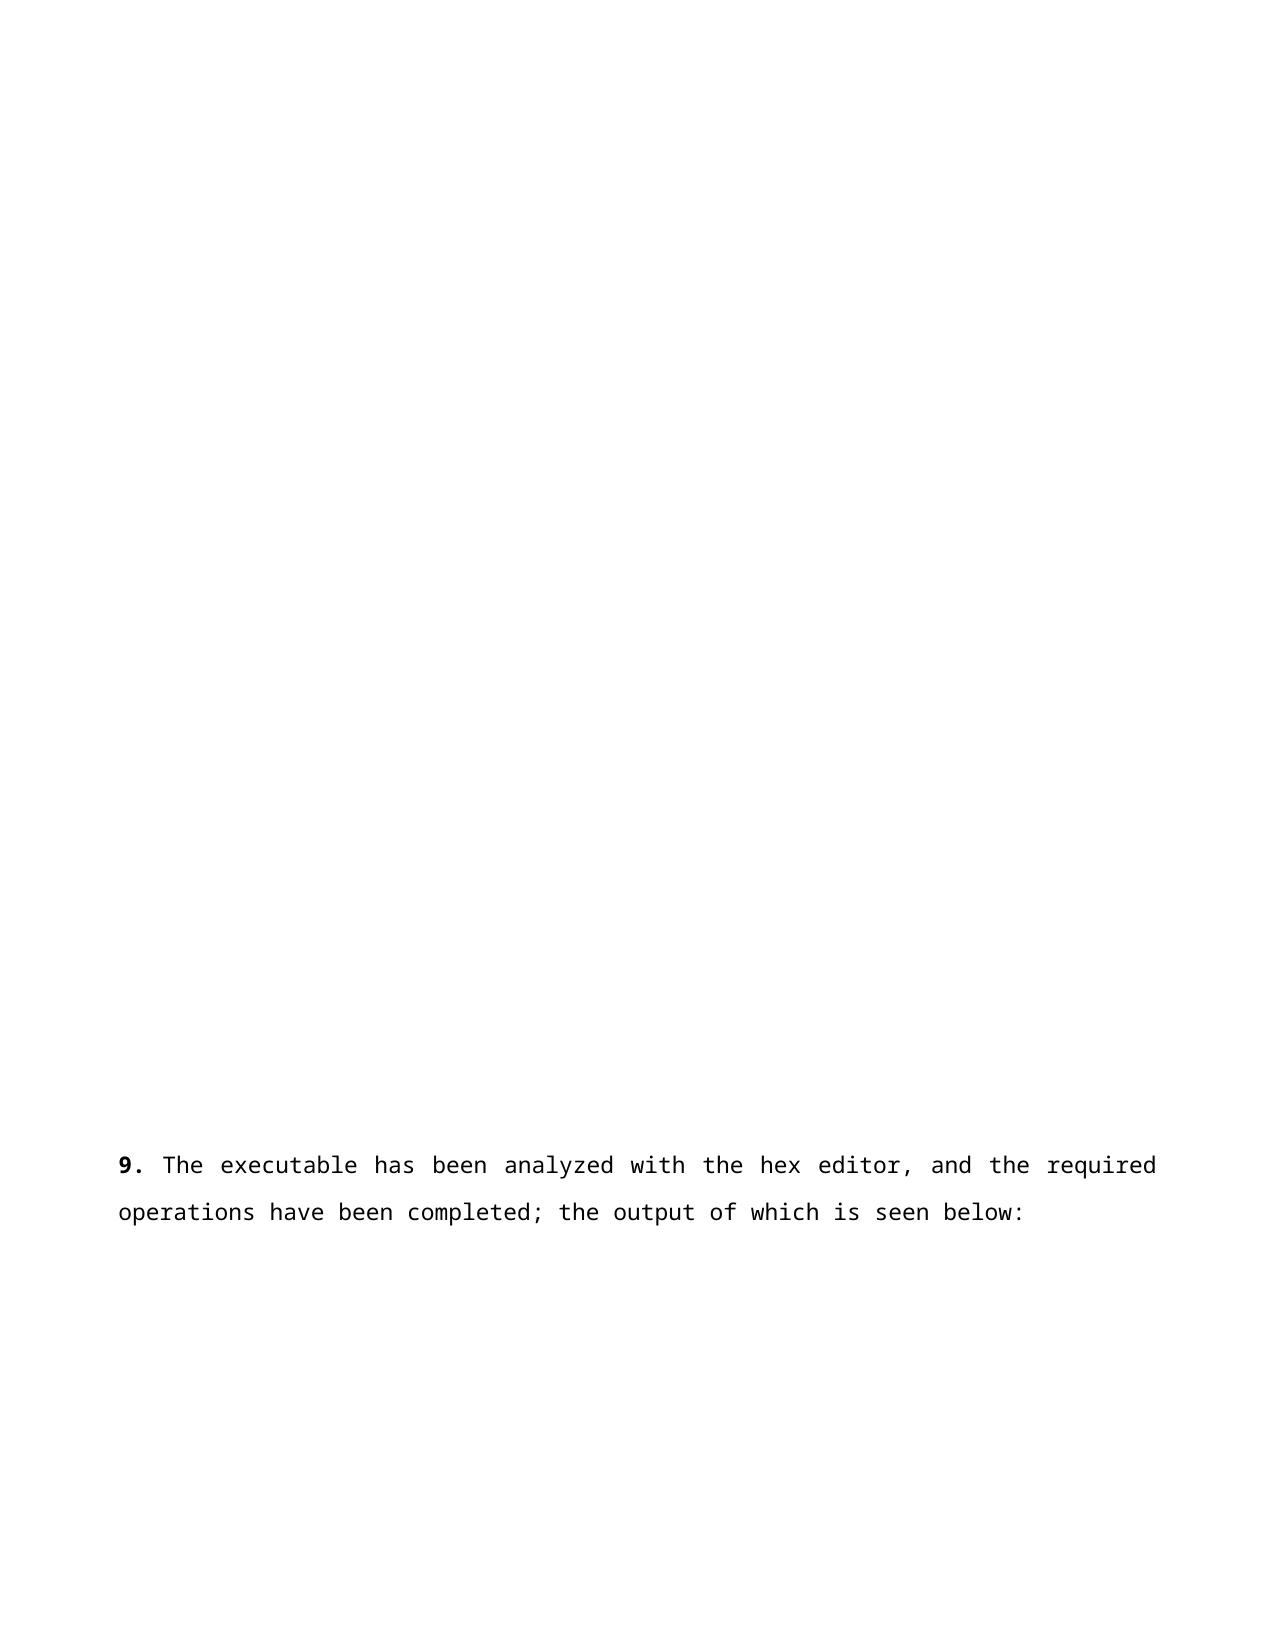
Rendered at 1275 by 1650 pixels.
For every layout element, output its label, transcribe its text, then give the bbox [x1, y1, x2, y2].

text 9. The executable has been analyzed with the hex editor, and the required operations have been completed; the output of which is seen below: [118, 1149, 1157, 1227]
